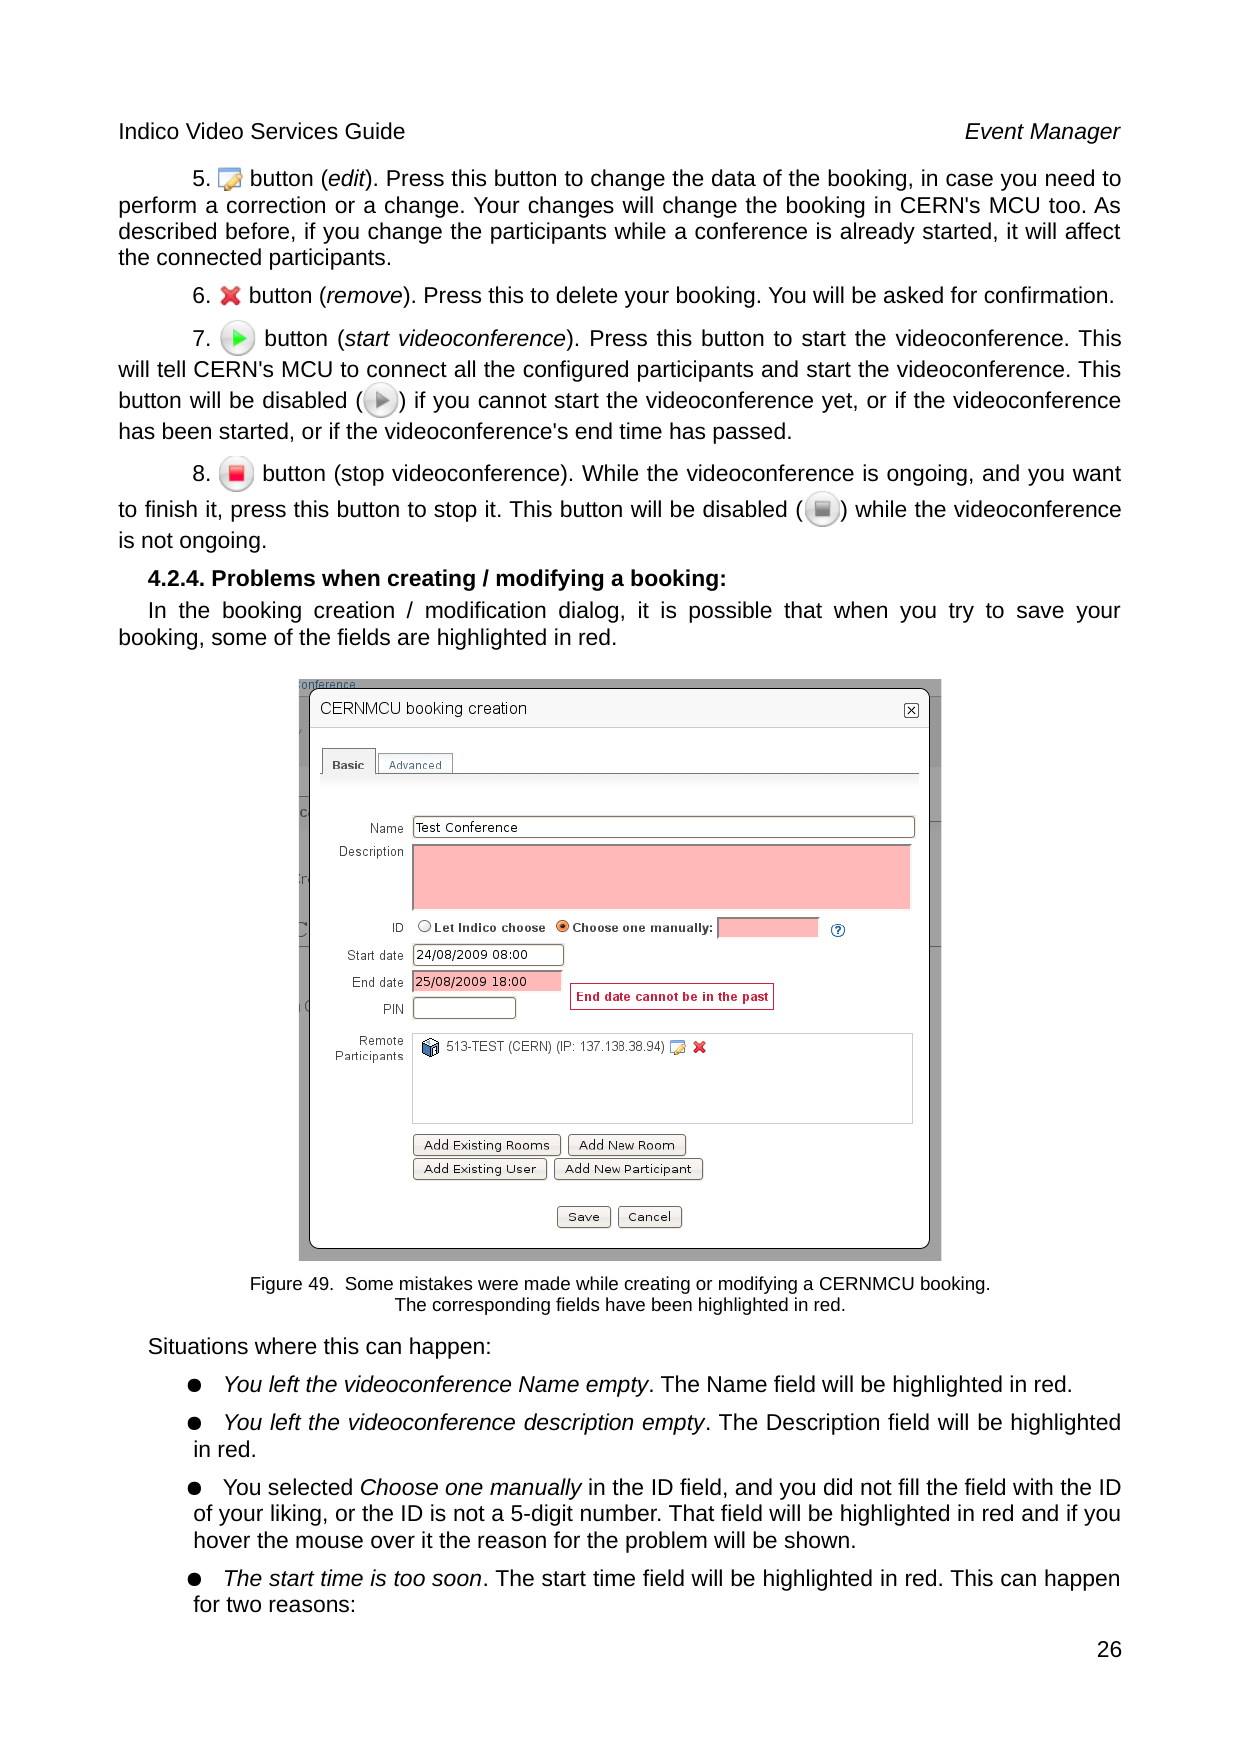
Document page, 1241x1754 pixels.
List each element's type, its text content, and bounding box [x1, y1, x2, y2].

picture [218, 456, 255, 492]
picture [220, 320, 256, 356]
picture [218, 166, 243, 191]
picture [298, 679, 942, 1261]
text Situations where this can happen: [118, 1333, 1122, 1359]
list You selected Choose one manually in the ID field, and you did not fill the field with the ID of your liking, or the ID is not a 5-digit number. That field will be highlighted in red and if you hover the mouse over it the reason for the problem will be shown. [156, 1474, 1122, 1553]
title Figure 49. Some mistakes were made while creating or modifying a CERNMCU booking. The corresponding fields have been highlighted in red. [118, 1272, 1122, 1315]
list The start time is too soon. The start time field will be highlighted in red. This can happen for two reasons: [156, 1565, 1122, 1617]
picture [217, 283, 243, 309]
text 7. button (start videoconference). Press this button to start the videoconference. This will tell CERN's MCU to connect all the configured participants and start the videoconference. This button will be disabled () if you cannot start the videoconference yet, or if the videoconference has been started, or if the videoconference's end time has passed. [118, 321, 1122, 444]
list You left the videoconference Name empty. The Name field will be highlighted in red. [156, 1371, 1122, 1398]
text In the booking creation / modification dialog, it is possible that when you try to save your booking, some of the fields are highlighted in red. [118, 597, 1122, 650]
picture [804, 491, 840, 527]
subtitle 4.2.4. Problems when creating / modifying a booking: [118, 565, 1122, 591]
text 5. button (edit). Press this button to change the data of the booking, in case you need to perform a correction or a change. Your changes will change the booking in CERN's MCU too. As described before, if you change the participants while a conference is already started, it will affect the connected participants. [118, 165, 1122, 271]
text 8. button (stop videoconference). While the videoconference is ongoing, and you want to finish it, press this button to stop it. This button will be disabled () while the videoconference is not ongoing. [118, 456, 1122, 553]
picture [363, 382, 399, 418]
list You left the videoconference description empty. The Description field will be highlighted in red. [156, 1409, 1122, 1462]
text 6. button (remove). Press this to delete your booking. You will be asked for confirmation. [118, 282, 1122, 309]
